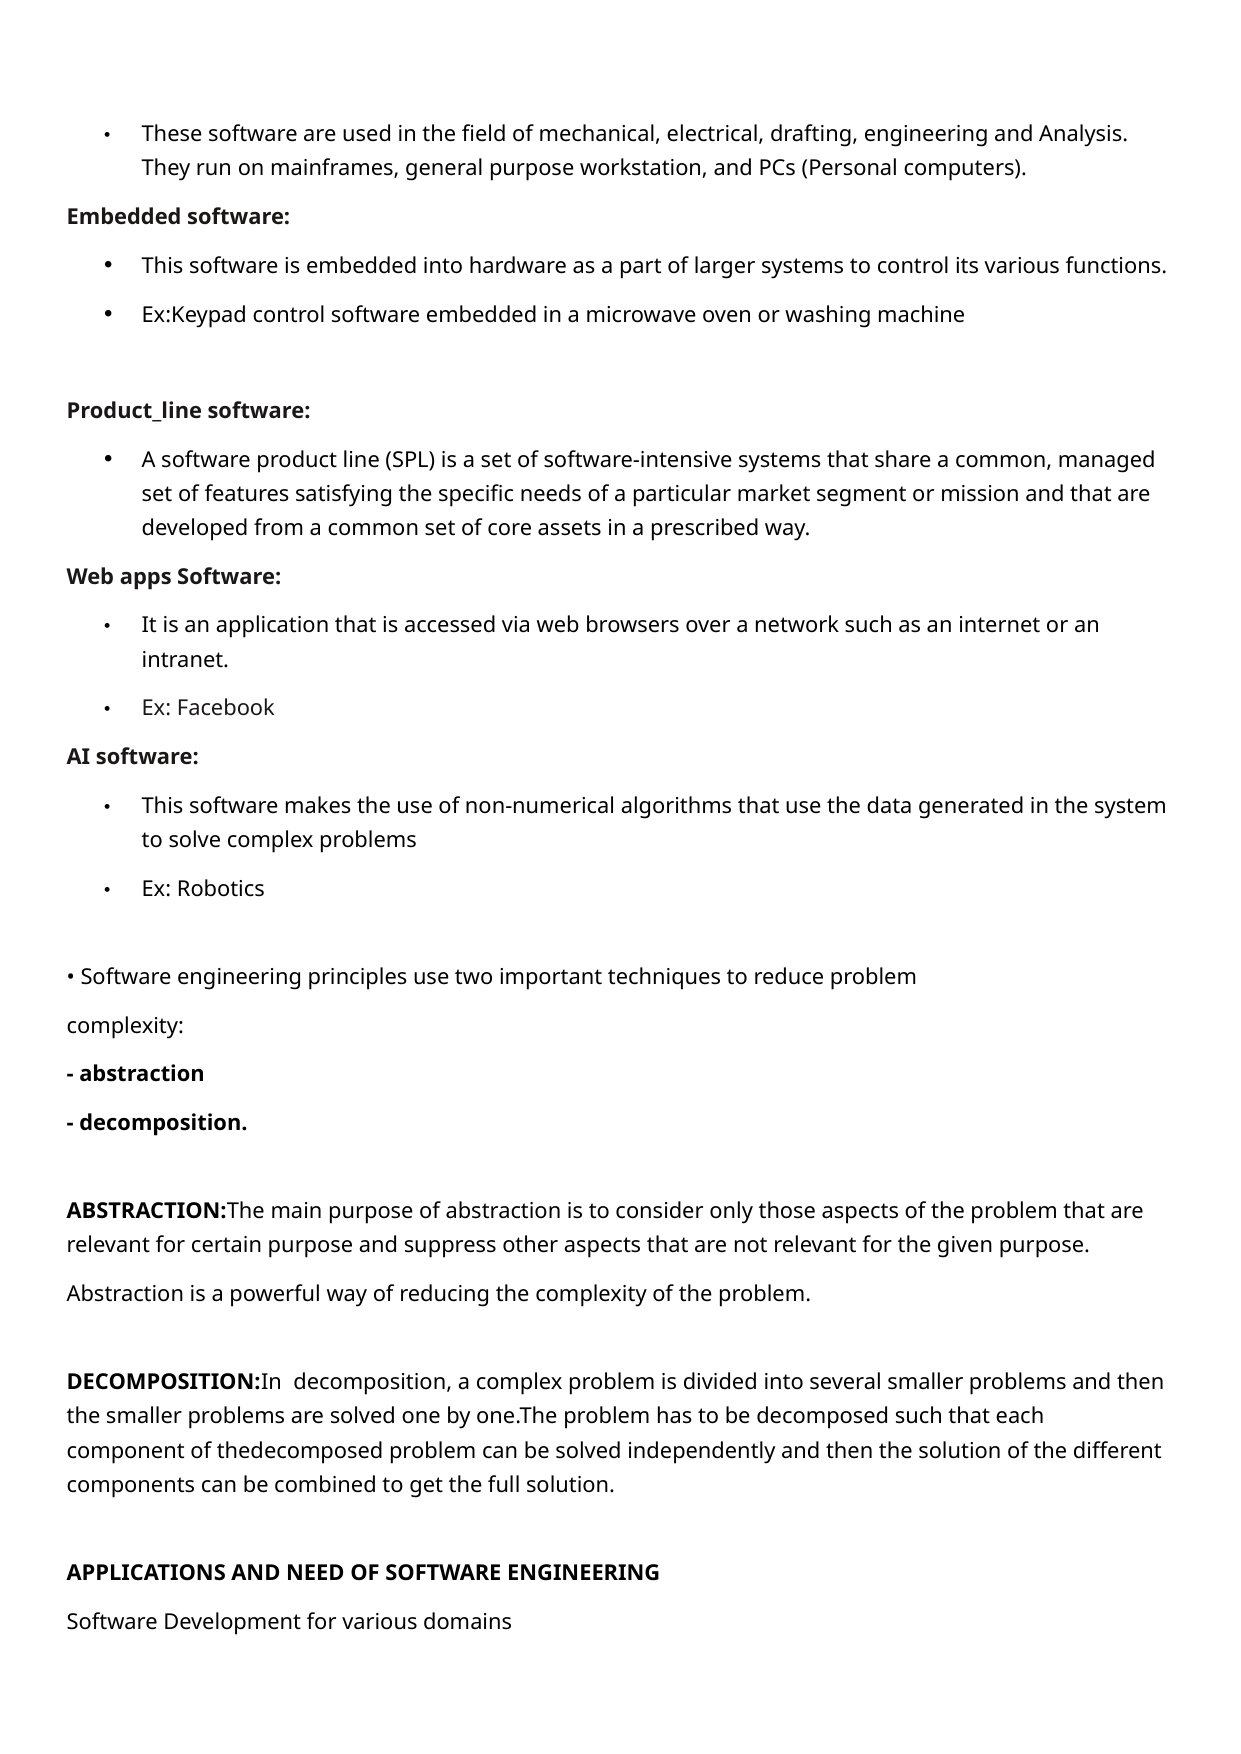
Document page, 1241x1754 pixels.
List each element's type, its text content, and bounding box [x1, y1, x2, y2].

text Embedded software: [66, 201, 1177, 231]
text DECOMPOSITION:In decomposition, a complex problem is divided into several smaller problems and then the smaller problems are solved one by one.The problem has to be decomposed such that each component of thedecomposed problem can be solved independently and then the solution of the different components can be combined to get the full solution. [66, 1366, 1177, 1499]
text Abstraction is a powerful way of reducing the complexity of the problem. [66, 1278, 1177, 1308]
text APPLICATIONS AND NEED OF SOFTWARE ENGINEERING [66, 1557, 1177, 1587]
list Ex: Robotics [104, 873, 1177, 903]
text - decomposition. [66, 1107, 1177, 1137]
list This software is embedded into hardware as a part of larger systems to control its various functions. [104, 250, 1177, 279]
text ABSTRACTION:The main purpose of abstraction is to consider only those aspects of the problem that are relevant for certain purpose and suppress other aspects that are not relevant for the given purpose. [66, 1195, 1177, 1259]
text AI software: [66, 741, 1177, 771]
list It is an application that is accessed via web browsers over a network such as an internet or an intranet. [104, 609, 1177, 673]
text complexity: [66, 1010, 1177, 1039]
list This software makes the use of non-numerical algorithms that use the data generated in the system to solve complex problems [104, 790, 1177, 854]
text - abstraction [66, 1058, 1177, 1088]
text • Software engineering principles use two important techniques to reduce problem [66, 961, 1177, 991]
list Ex:Keypad control software embedded in a microwave oven or washing machine [104, 298, 1177, 328]
list Ex: Facebook [104, 692, 1177, 722]
text Web apps Software: [66, 561, 1177, 591]
text Software Development for various domains [66, 1606, 1177, 1636]
text Product_line software: [66, 395, 1177, 425]
list These software are used in the field of mechanical, electrical, drafting, engineering and Analysis. They run on mainframes, general purpose workstation, and PCs (Personal computers). [104, 118, 1177, 182]
list A software product line (SPL) is a set of software-intensive systems that share a common, managed set of features satisfying the specific needs of a particular market segment or mission and that are developed from a common set of core assets in a prescribed way. [104, 444, 1177, 542]
